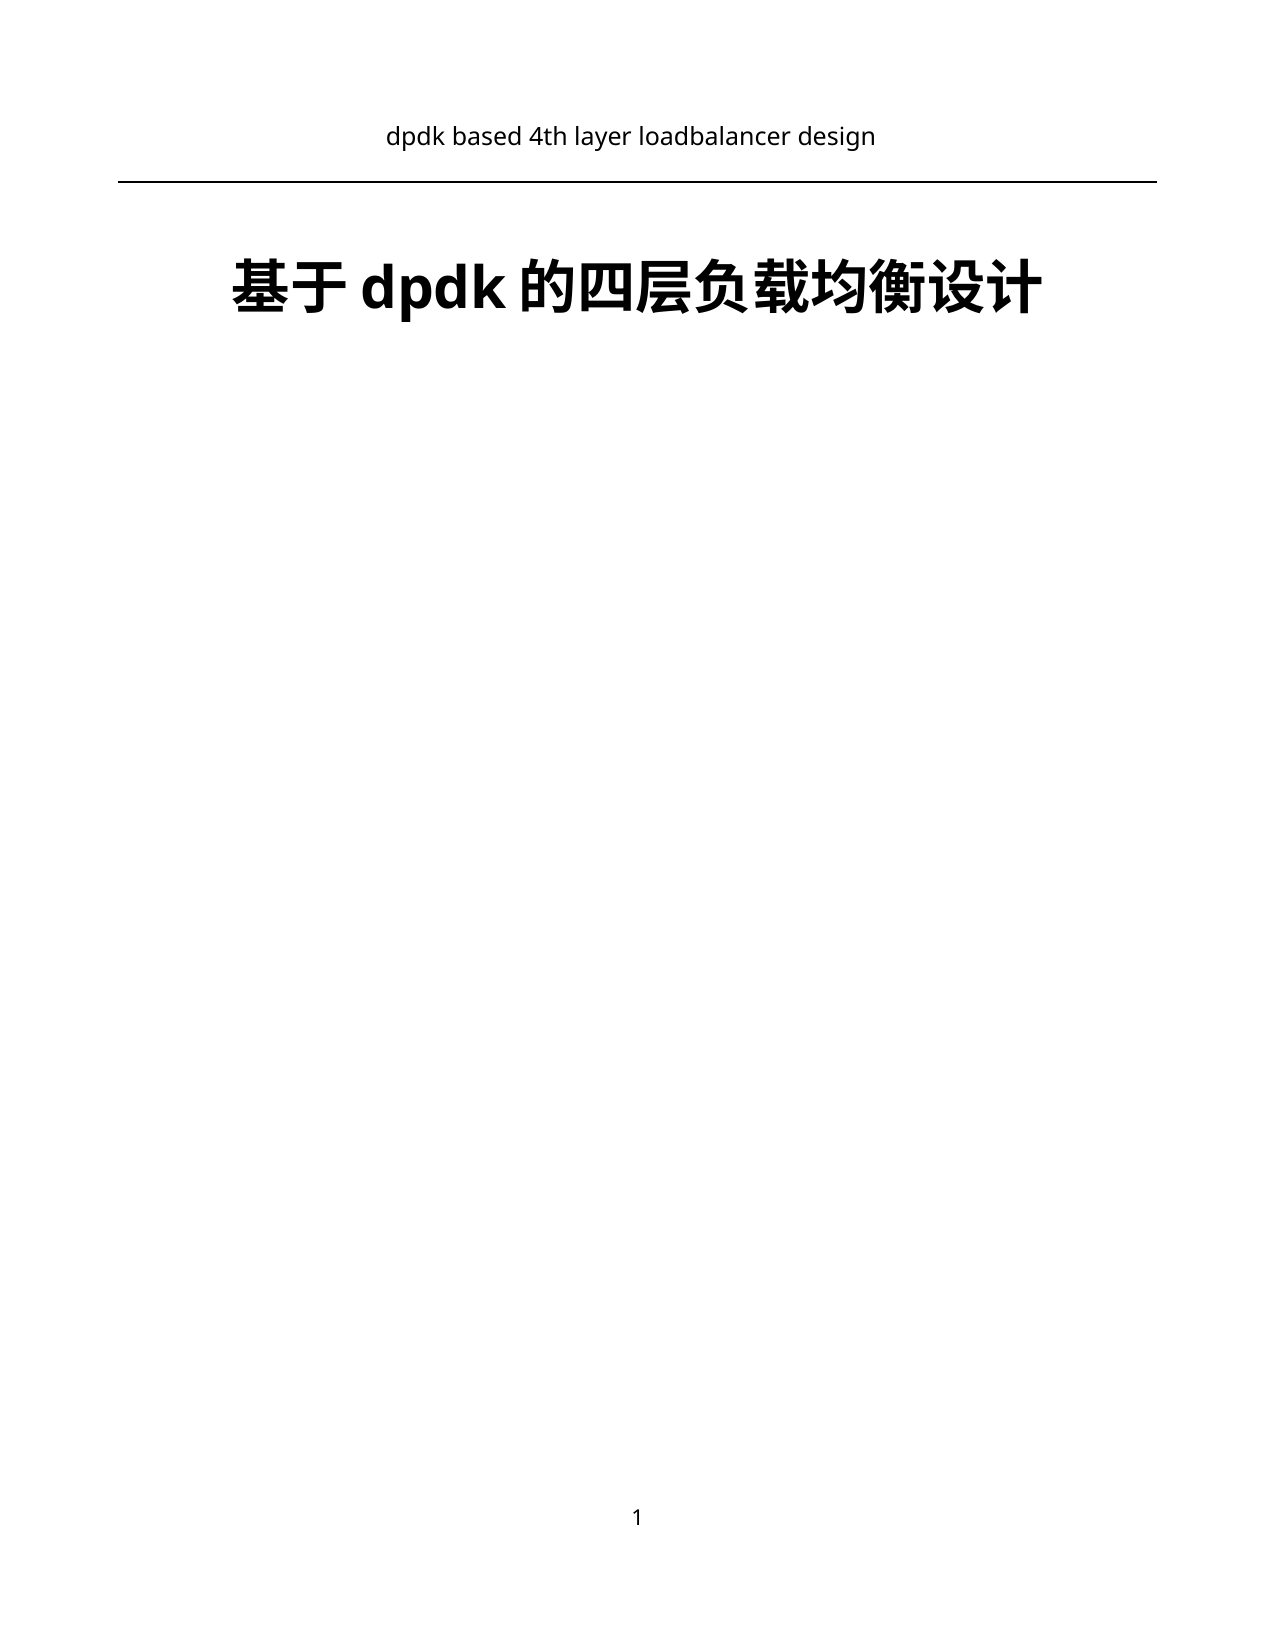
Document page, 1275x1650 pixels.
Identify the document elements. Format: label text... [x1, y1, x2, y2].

title 基于dpdk的四层负载均衡设计 [118, 241, 1157, 326]
